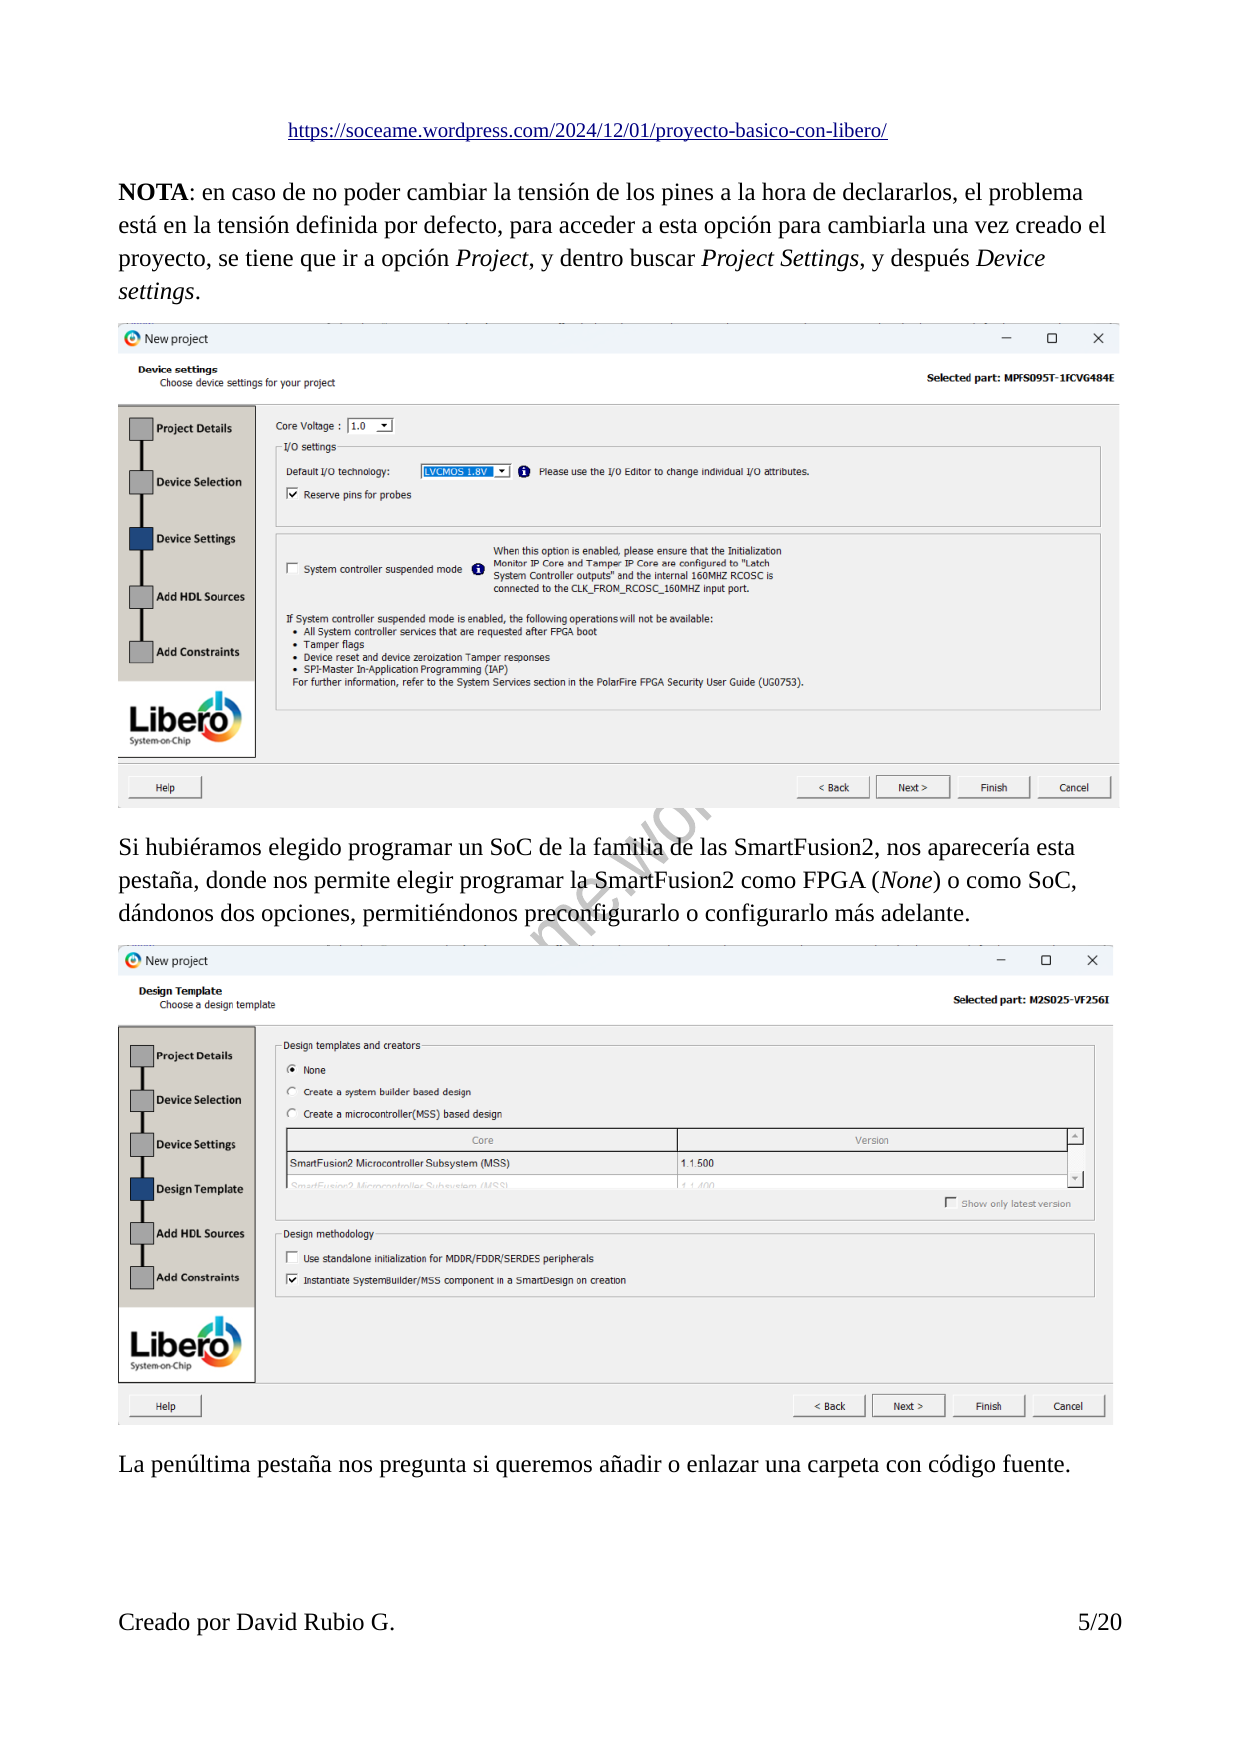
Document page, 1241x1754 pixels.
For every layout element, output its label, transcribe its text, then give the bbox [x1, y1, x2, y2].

text Si hubiéramos elegido programar un SoC de la familia de las SmartFusion2, nos aparecería esta pestaña, donde nos permite elegir programar la SmartFusion2 como FPGA (None) o como SoC, dándonos dos opciones, permitiéndonos preconfigurarlo o configurarlo más adelante. [583, 832, 1122, 927]
text Si hubiéramos elegido programar un SoC de la familia de las SmartFusion2, nos aparecería esta pestaña, donde nos permite elegir programar la SmartFusion2 como FPGA (None) o como SoC, dándonos dos opciones, permitiéndonos preconfigurarlo o configurarlo más adelante. [118, 832, 655, 927]
picture [118, 323, 1120, 808]
text NOTA: en caso de no poder cambiar la tensión de los pines a la hora de declararlos, el problema está en la tensión definida por defecto, para acceder a esta opción para cambiarla una vez creado el proyecto, se tiene que ir a opción Project, y dentro buscar Project Settings, y después Device settings. [118, 177, 1122, 305]
text La penúltima pestaña nos pregunta si queremos añadir o enlazar una carpeta con código fuente. [118, 1449, 1122, 1478]
picture [118, 945, 1114, 1425]
